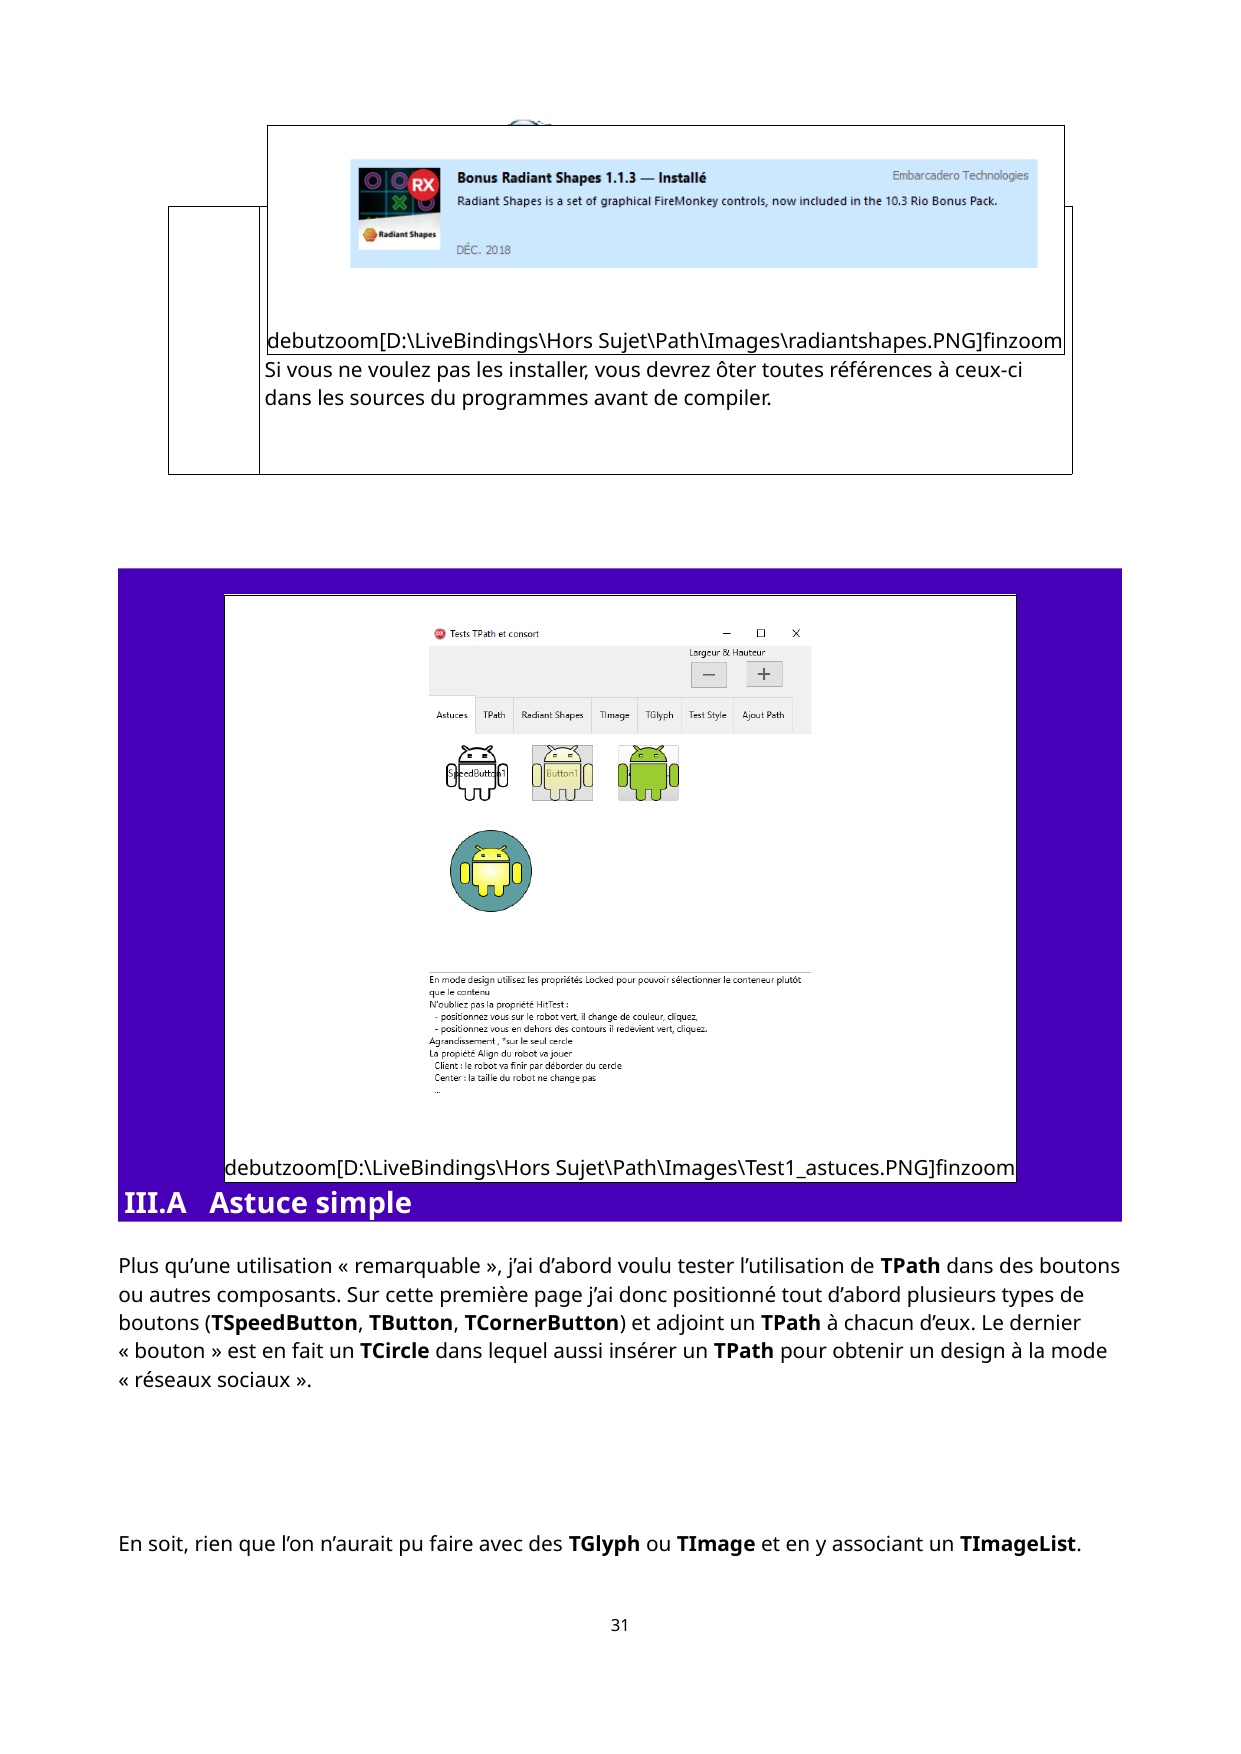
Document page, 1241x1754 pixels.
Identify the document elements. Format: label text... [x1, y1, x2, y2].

picture [429, 623, 812, 1096]
picture [345, 155, 1043, 268]
picture [497, 118, 743, 125]
text Plus qu’une utilisation « remarquable », j’ai d’abord voulu tester l’utilisation de TPath dans des boutons ou autres composants. Sur cette première page j’ai donc positionné tout d’abord plusieurs types de boutons (TSpeedButton, TButton, TCornerButton) et adjoint un TPath à chacun d’eux. Le dernier « bouton » est en fait un TCircle dans lequel aussi insérer un TPath pour obtenir un design à la mode « réseaux sociaux ». [118, 1251, 1122, 1393]
subtitle Astuce simple [118, 568, 1122, 1222]
table_header Dans ce programme, j’ai aussi voulu tester l’utilisation des composants RadiantShapes obtenu par Getit. Si vous ne voulez pas les installer, vous devrez ôter toutes références à ceux-ci dans les sources du programmes avant de compiler. [260, 207, 1072, 474]
text debutzoom[D:\LiveBindings\Hors Sujet\Path\Images\Test1_astuces.PNG]finzoom [225, 1153, 1016, 1182]
text En soit, rien que l’on n’aurait pu faire avec des TGlyph ou TImage et en y associant un TImageList. [118, 1529, 1122, 1557]
table_header [169, 207, 259, 474]
